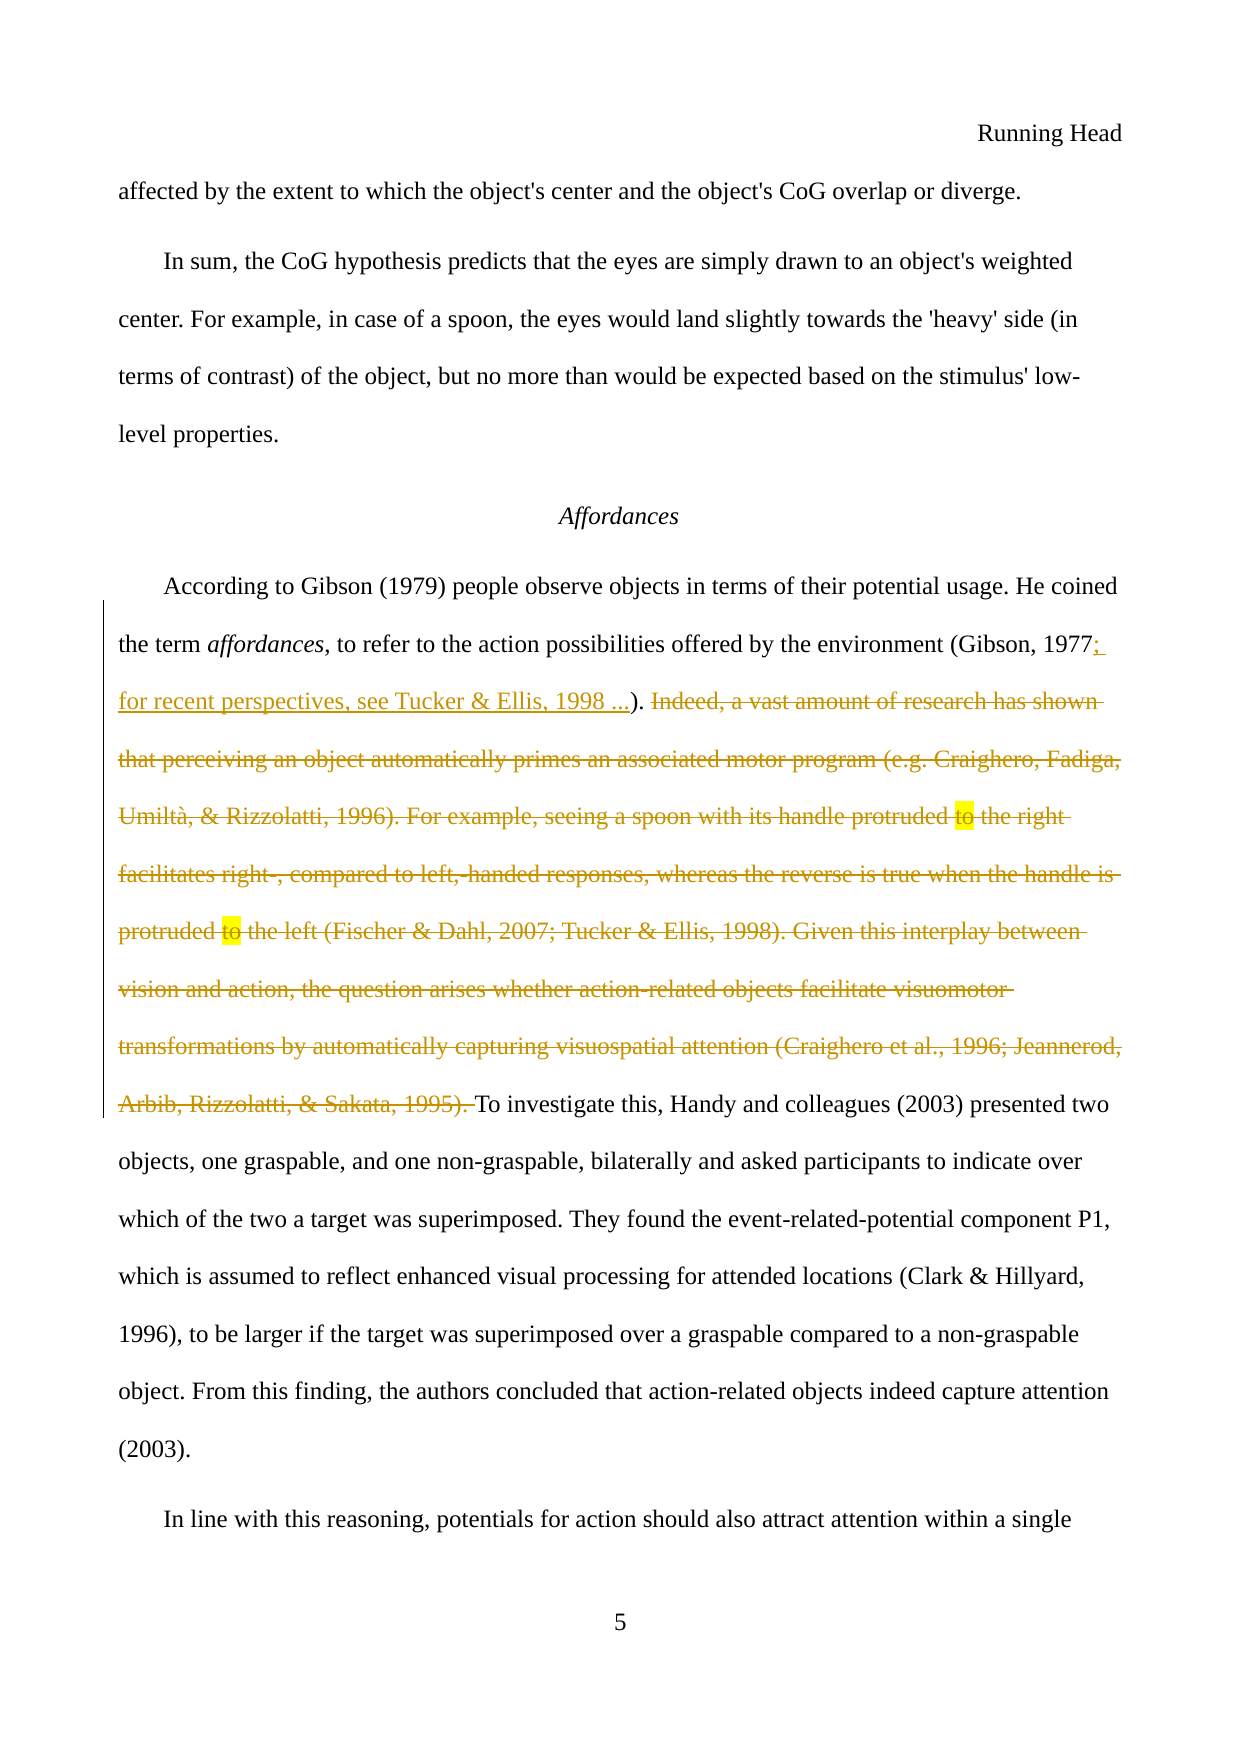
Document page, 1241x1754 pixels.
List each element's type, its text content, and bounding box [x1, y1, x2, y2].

text In sum, the CoG hypothesis predicts that the eyes are simply drawn to an object's weighted center. For example, in case of a spoon, the eyes would land slightly towards the 'heavy' side (in terms of contrast) of the object, but no more than would be expected based on the stimulus' low-level properties. [118, 246, 1122, 448]
text According to Gibson (1979) people observe objects in terms of their potential usage. He coined the term affordances, to refer to the action possibilities offered by the environment (Gibson, 1977; for recent perspectives, see Tucker & Ellis, 1998 ...). To investigate this, Handy and colleagues (2003) presented two objects, one graspable, and one non-graspable, bilaterally and asked participants to indicate over which of the two a target was superimposed. They found the event-related-potential component P1, which is assumed to reflect enhanced visual processing for attended locations (Clark & Hillyard, 1996), to be larger if the target was superimposed over a graspable compared to a non-graspable object. From this finding, the authors concluded that action-related objects indeed capture attention (2003). [118, 571, 1122, 1047]
text affected by the extent to which the object's center and the object's CoG overlap or diverge. [118, 176, 1122, 205]
text In line with this reasoning, potentials for action should also attract attention within a single [118, 1504, 1122, 1533]
text According to Gibson (1979) people observe objects in terms of their potential usage. He coined the term affordances, to refer to the action possibilities offered by the environment (Gibson, 1977; for recent perspectives, see Tucker & Ellis, 1998 ...). To investigate this, Handy and colleagues (2003) presented two objects, one graspable, and one non-graspable, bilaterally and asked participants to indicate over which of the two a target was superimposed. They found the event-related-potential component P1, which is assumed to reflect enhanced visual processing for attended locations (Clark & Hillyard, 1996), to be larger if the target was superimposed over a graspable compared to a non-graspable object. From this finding, the authors concluded that action-related objects indeed capture attention (2003). [118, 1048, 1122, 1463]
subtitle Affordances [118, 501, 1122, 530]
